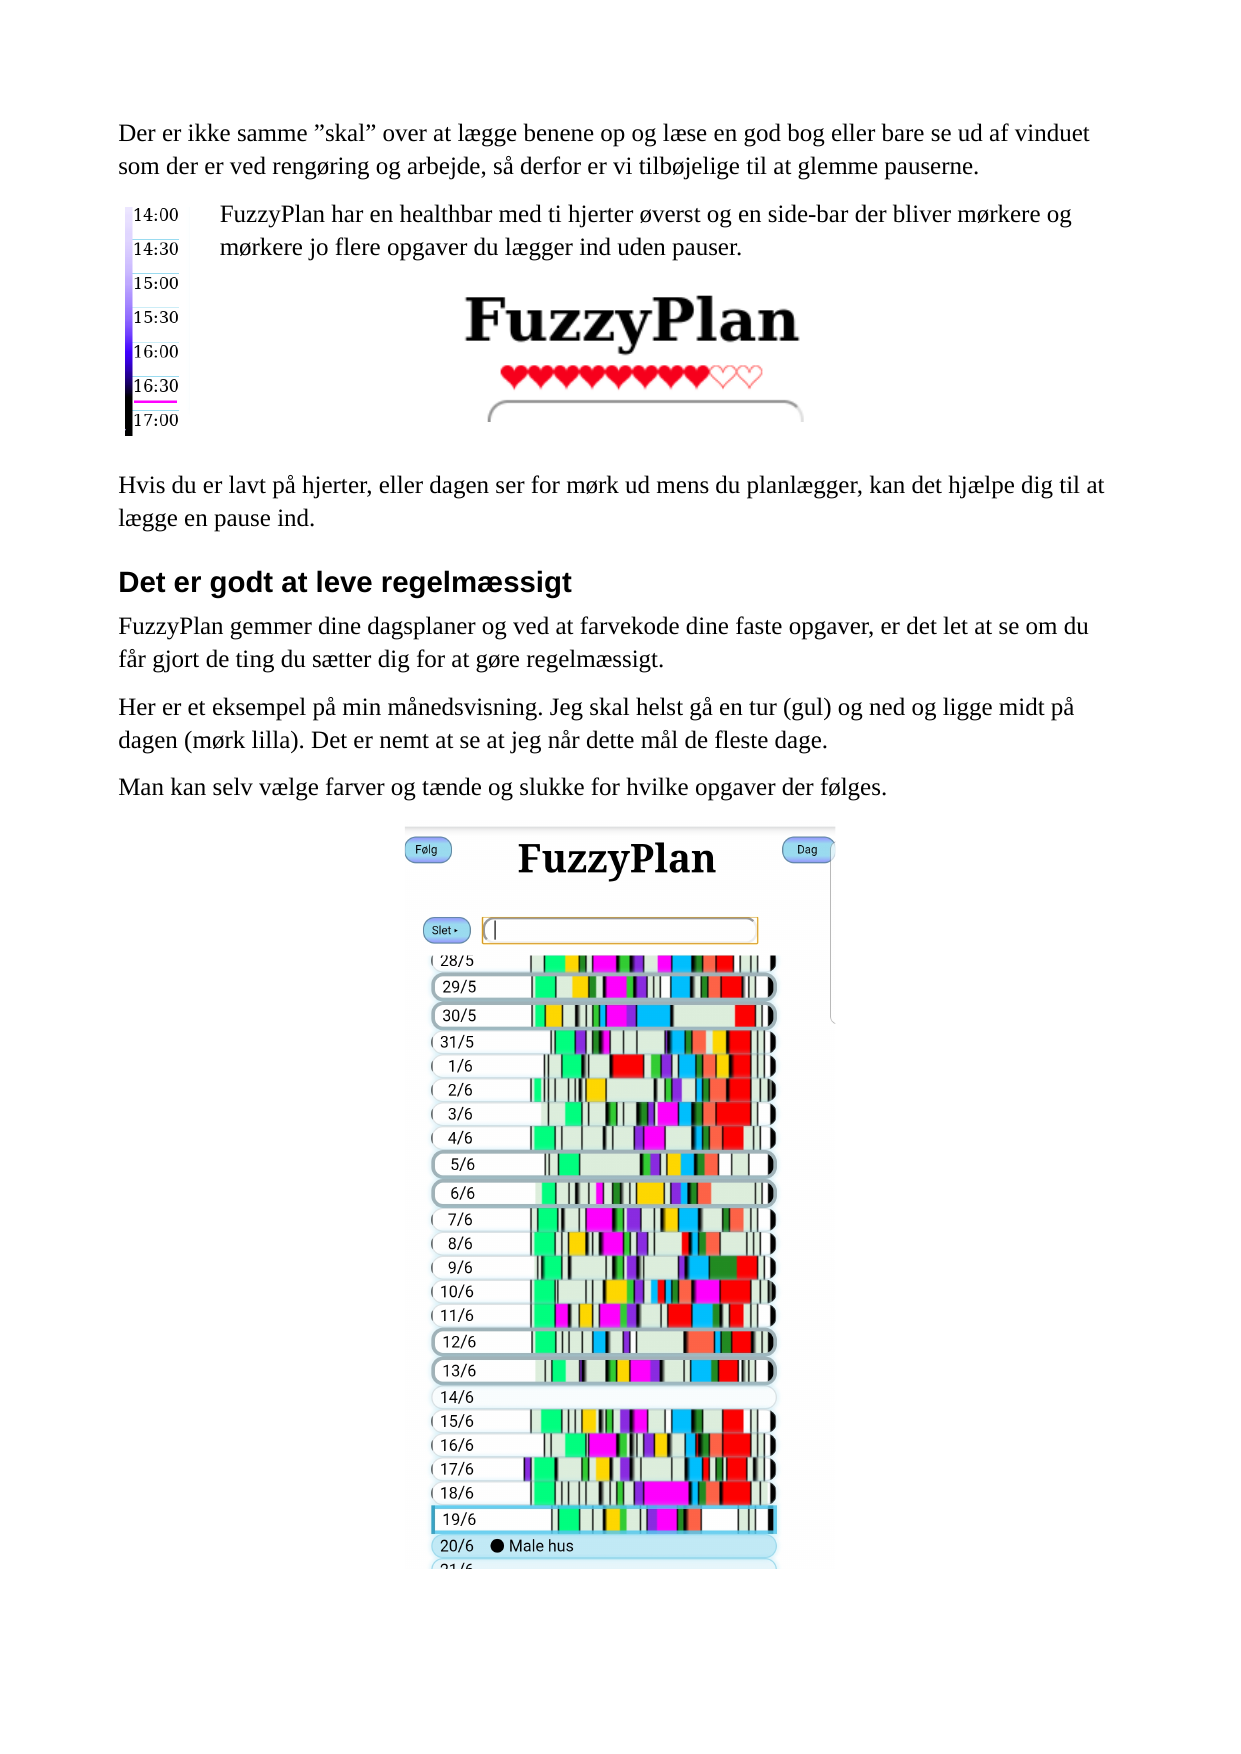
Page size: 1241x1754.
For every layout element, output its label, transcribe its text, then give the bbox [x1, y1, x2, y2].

text Her er et eksempel på min månedsvisning. Jeg skal helst gå en tur (gul) og ned og ligge midt på dagen (mørk lilla). Det er nemt at se at jeg når dette mål de fleste dage. [118, 692, 1122, 754]
text FuzzyPlan har en healthbar med ti hjerter øverst og en side-bar der bliver mørkere og mørkere jo flere opgaver du lægger ind uden pauser. [118, 199, 1122, 261]
text FuzzyPlan gemmer dine dagsplaner og ved at farvekode dine faste opgaver, er det let at se om du får gjort de ting du sætter dig for at gøre regelmæssigt. [118, 611, 1122, 673]
subtitle Det er godt at leve regelmæssigt [118, 565, 1122, 599]
picture [125, 207, 190, 436]
picture [457, 283, 812, 422]
text Hvis du er lavt på hjerter, eller dagen ser for mørk ud mens du planlægger, kan det hjælpe dig til at lægge en pause ind. [118, 470, 1122, 532]
text Man kan selv vælge farver og tænde og slukke for hvilke opgaver der følges. [118, 772, 1122, 801]
picture [404, 820, 836, 1569]
text Der er ikke samme ”skal” over at lægge benene op og læse en god bog eller bare se ud af vinduet som der er ved rengøring og arbejde, så derfor er vi tilbøjelige til at glemme pauserne. [118, 118, 1122, 180]
